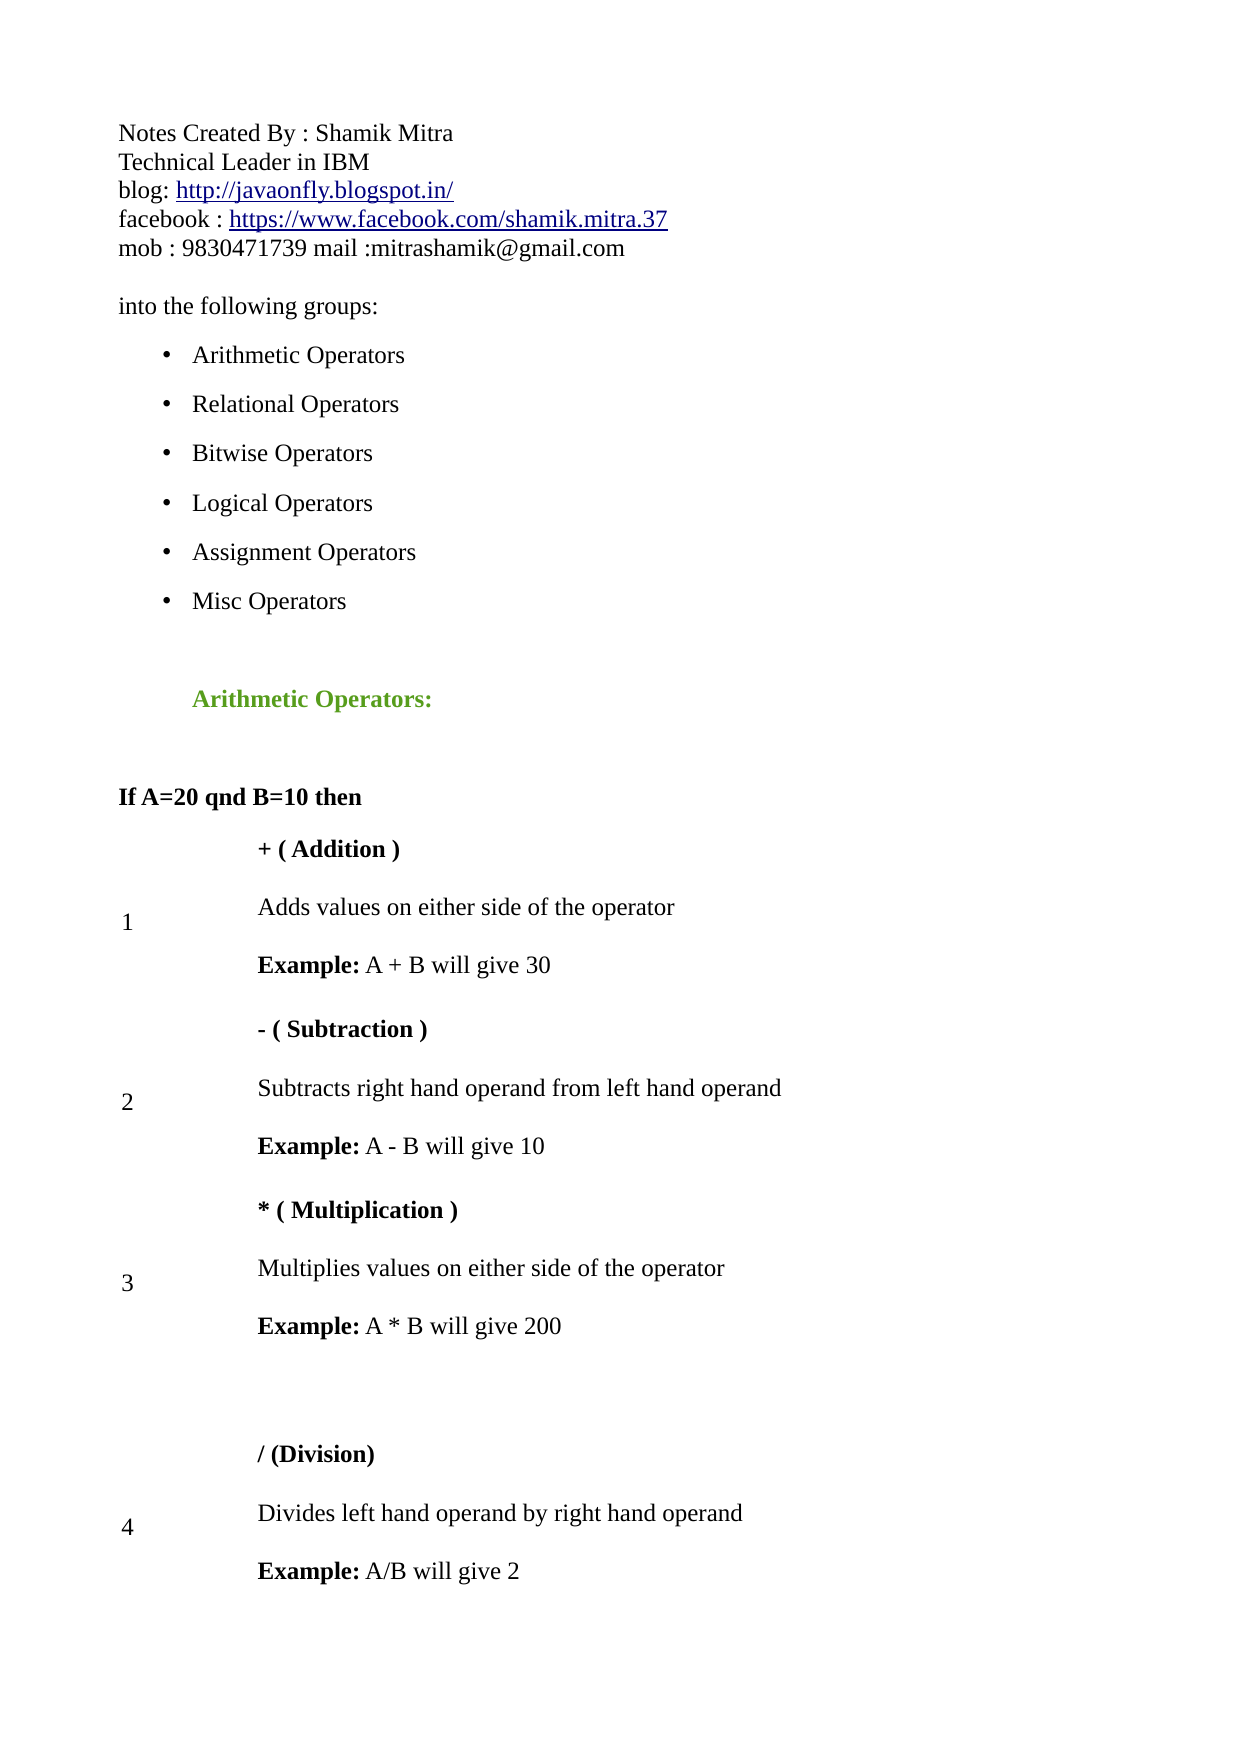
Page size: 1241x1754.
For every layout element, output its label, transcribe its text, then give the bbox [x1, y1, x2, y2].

text If A=20 qnd B=10 then [118, 782, 1122, 811]
list Assignment Operators [162, 537, 1122, 565]
table_cell 2 [118, 1012, 254, 1192]
list Bitwise Operators [162, 438, 1122, 467]
table_header 1 [118, 831, 254, 1012]
table_cell 3 [118, 1192, 254, 1373]
table_header + ( Addition ) Adds values on either side of the operator Example: A + B will give 30 [255, 831, 867, 1012]
table_cell [255, 1373, 867, 1437]
table_cell 4 [118, 1437, 254, 1617]
table_cell * ( Multiplication ) Multiplies values on either side of the operator Example: A * B will give 200 [255, 1192, 867, 1373]
table_cell - ( Subtraction ) Subtracts right hand operand from left hand operand Example: A - B will give 10 [255, 1012, 867, 1192]
table_cell / (Division) Divides left hand operand by right hand operand Example: A/B will give 2 [255, 1437, 867, 1617]
list Logical Operators [162, 488, 1122, 516]
list Misc Operators [162, 586, 1122, 614]
list Arithmetic Operators: [162, 684, 1122, 713]
list Arithmetic Operators [162, 340, 1122, 369]
list Relational Operators [162, 389, 1122, 418]
text into the following groups: [118, 291, 1122, 320]
table_cell [118, 1373, 254, 1437]
